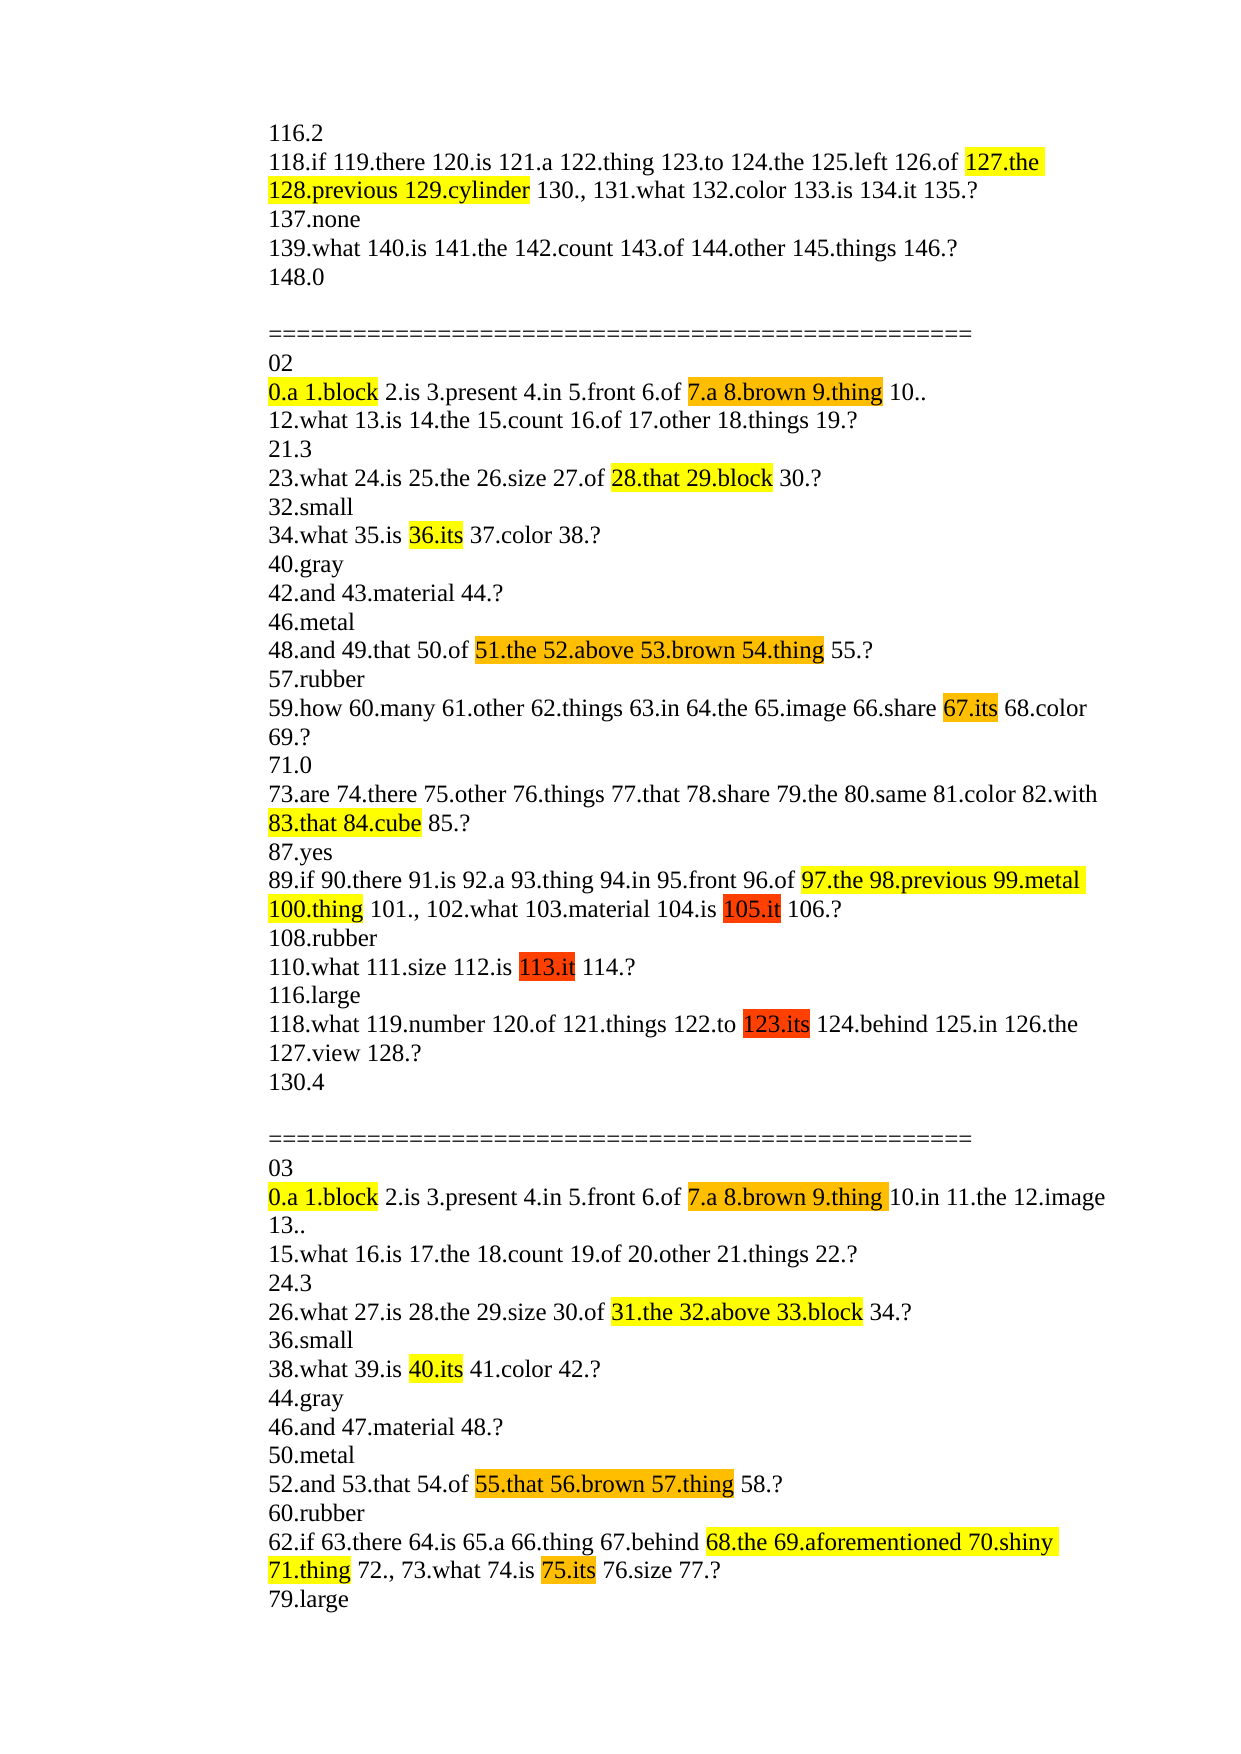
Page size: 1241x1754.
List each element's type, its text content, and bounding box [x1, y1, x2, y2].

text 03 [268, 1153, 1122, 1182]
text 73.are 74.there 75.other 76.things 77.that 78.share 79.the 80.same 81.color 82.with 83.that 84.cube 85.? [268, 779, 1122, 837]
text 118.what 119.number 120.of 121.things 122.to 123.its 124.behind 125.in 126.the 127.view 128.? [268, 1009, 1122, 1067]
text 139.what 140.is 141.the 142.count 143.of 144.other 145.things 146.? [268, 233, 1122, 262]
text 46.metal [268, 607, 1122, 636]
text 26.what 27.is 28.the 29.size 30.of 31.the 32.above 33.block 34.? [268, 1297, 1122, 1326]
text 110.what 111.size 112.is 113.it 114.? [268, 952, 1122, 981]
text 137.none [268, 204, 1122, 233]
text 15.what 16.is 17.the 18.count 19.of 20.other 21.things 22.? [268, 1239, 1122, 1268]
text 42.and 43.material 44.? [268, 578, 1122, 607]
text ================================================== [268, 1124, 1122, 1153]
text 34.what 35.is 36.its 37.color 38.? [268, 521, 1122, 549]
text 12.what 13.is 14.the 15.count 16.of 17.other 18.things 19.? [268, 406, 1122, 434]
text 71.0 [268, 751, 1122, 779]
text 108.rubber [268, 923, 1122, 952]
text 60.rubber [268, 1498, 1122, 1527]
text 130.4 [268, 1067, 1122, 1096]
text 87.yes [268, 837, 1122, 866]
text 02 [268, 348, 1122, 377]
text 48.and 49.that 50.of 51.the 52.above 53.brown 54.thing 55.? [268, 636, 1122, 664]
text 46.and 47.material 48.? [268, 1412, 1122, 1441]
text 44.gray [268, 1383, 1122, 1412]
text 148.0 [268, 262, 1122, 291]
text 32.small [268, 492, 1122, 521]
text 57.rubber [268, 664, 1122, 693]
text 50.metal [268, 1441, 1122, 1469]
text 52.and 53.that 54.of 55.that 56.brown 57.thing 58.? [268, 1469, 1122, 1498]
text 116.2 [268, 118, 1122, 147]
text 116.large [268, 981, 1122, 1009]
text 89.if 90.there 91.is 92.a 93.thing 94.in 95.front 96.of 97.the 98.previous 99.metal 100.thing 101., 102.what 103.material 104.is 105.it 106.? [268, 866, 1122, 923]
text 23.what 24.is 25.the 26.size 27.of 28.that 29.block 30.? [268, 463, 1122, 492]
text 40.gray [268, 549, 1122, 578]
text 21.3 [268, 434, 1122, 463]
text 36.small [268, 1326, 1122, 1354]
text 0.a 1.block 2.is 3.present 4.in 5.front 6.of 7.a 8.brown 9.thing 10.in 11.the 12.image 13.. [268, 1182, 1122, 1239]
text 24.3 [268, 1268, 1122, 1297]
text 62.if 63.there 64.is 65.a 66.thing 67.behind 68.the 69.aforementioned 70.shiny 71.thing 72., 73.what 74.is 75.its 76.size 77.? [268, 1527, 1122, 1584]
text ================================================== [268, 319, 1122, 348]
text 59.how 60.many 61.other 62.things 63.in 64.the 65.image 66.share 67.its 68.color 69.? [268, 693, 1122, 751]
text 38.what 39.is 40.its 41.color 42.? [268, 1354, 1122, 1383]
text 0.a 1.block 2.is 3.present 4.in 5.front 6.of 7.a 8.brown 9.thing 10.. [268, 377, 1122, 406]
text 118.if 119.there 120.is 121.a 122.thing 123.to 124.the 125.left 126.of 127.the 128.previous 129.cylinder 130., 131.what 132.color 133.is 134.it 135.? [268, 147, 1122, 204]
text 79.large [268, 1584, 1122, 1613]
